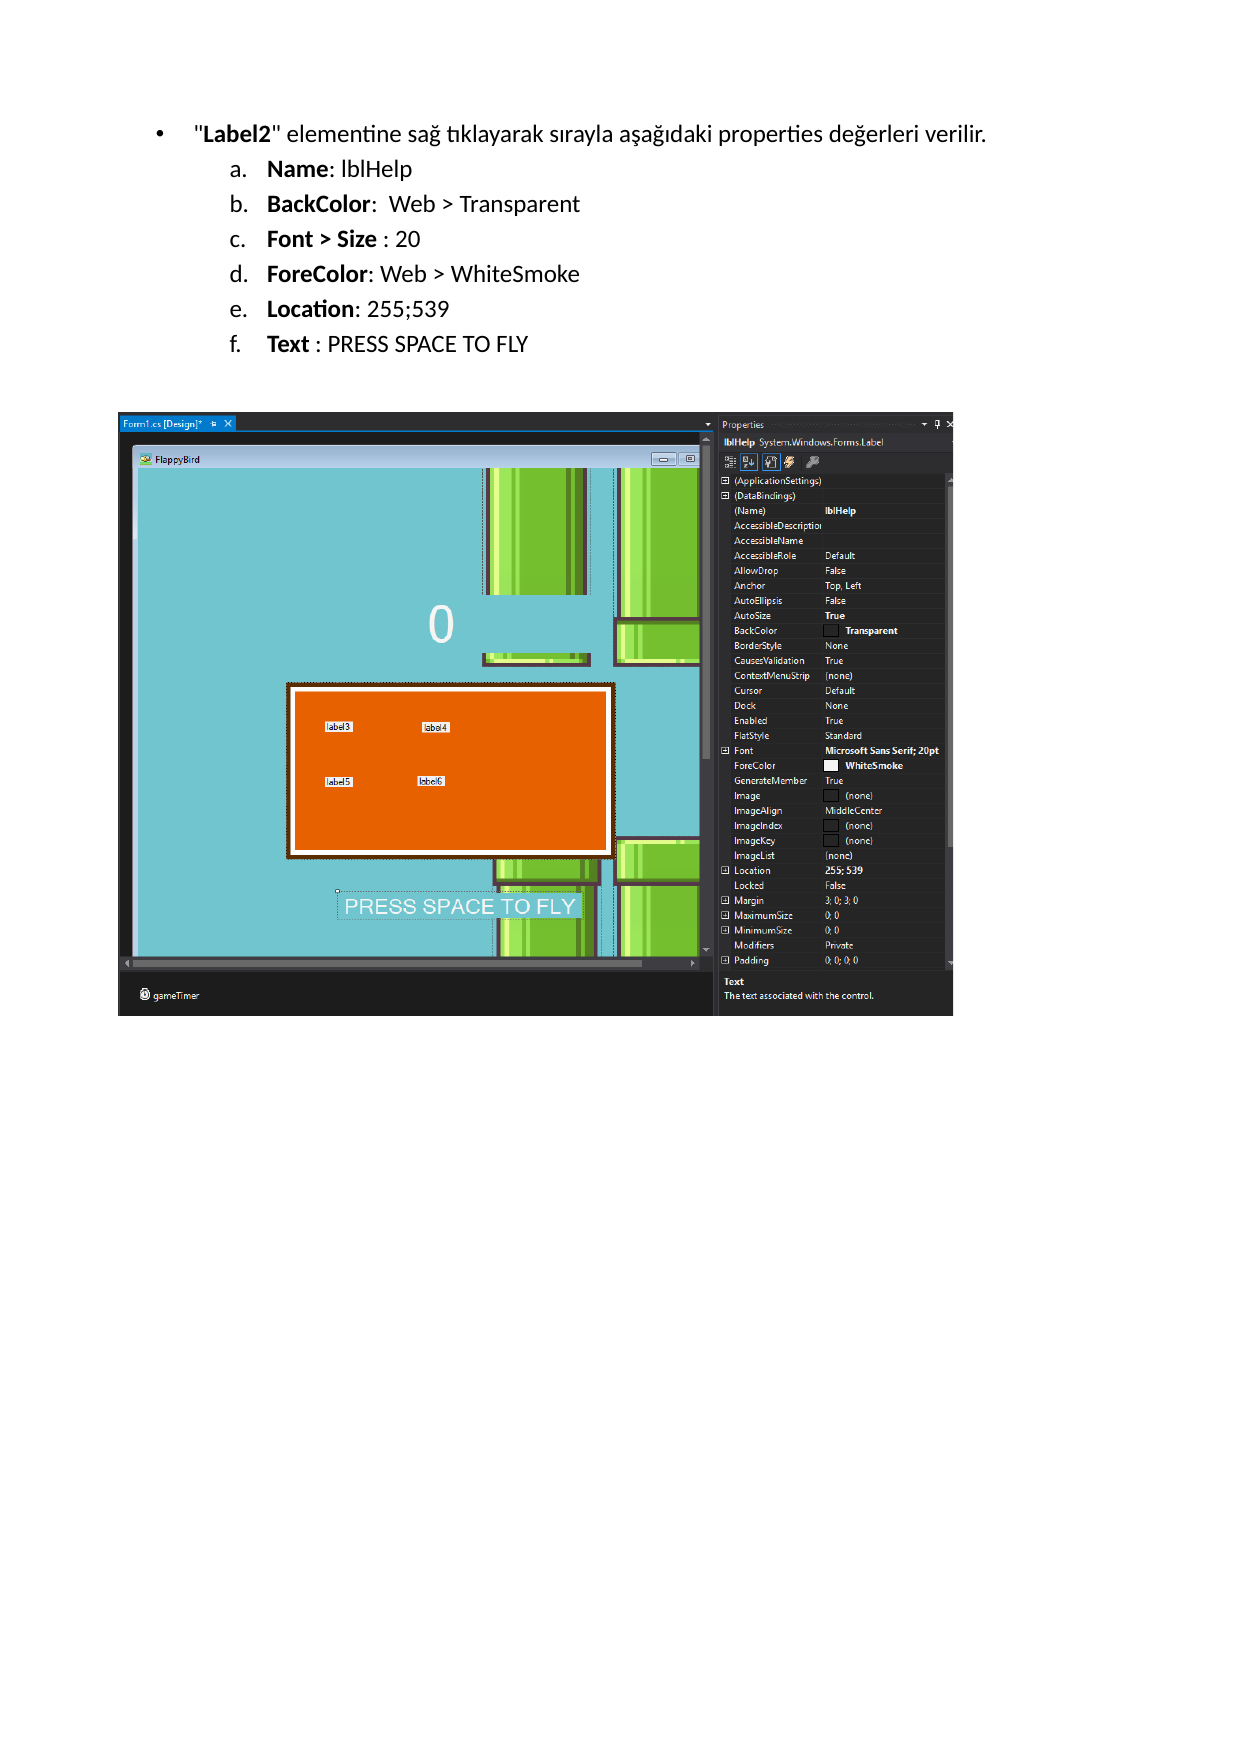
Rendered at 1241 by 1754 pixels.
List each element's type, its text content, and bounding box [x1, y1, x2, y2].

list BackColor: Web > Transparent [229, 188, 1122, 219]
picture [118, 412, 954, 1016]
list Name: lblHelp [229, 153, 1122, 184]
list Location: 255;539 [229, 293, 1122, 324]
list "Label2" elementine sağ tıklayarak sırayla aşağıdaki properties değerleri verilir. [156, 118, 1122, 149]
list Text : PRESS SPACE TO FLY [229, 328, 1122, 359]
list Font > Size : 20 [229, 223, 1122, 254]
list ForeColor: Web > WhiteSmoke [229, 258, 1122, 289]
